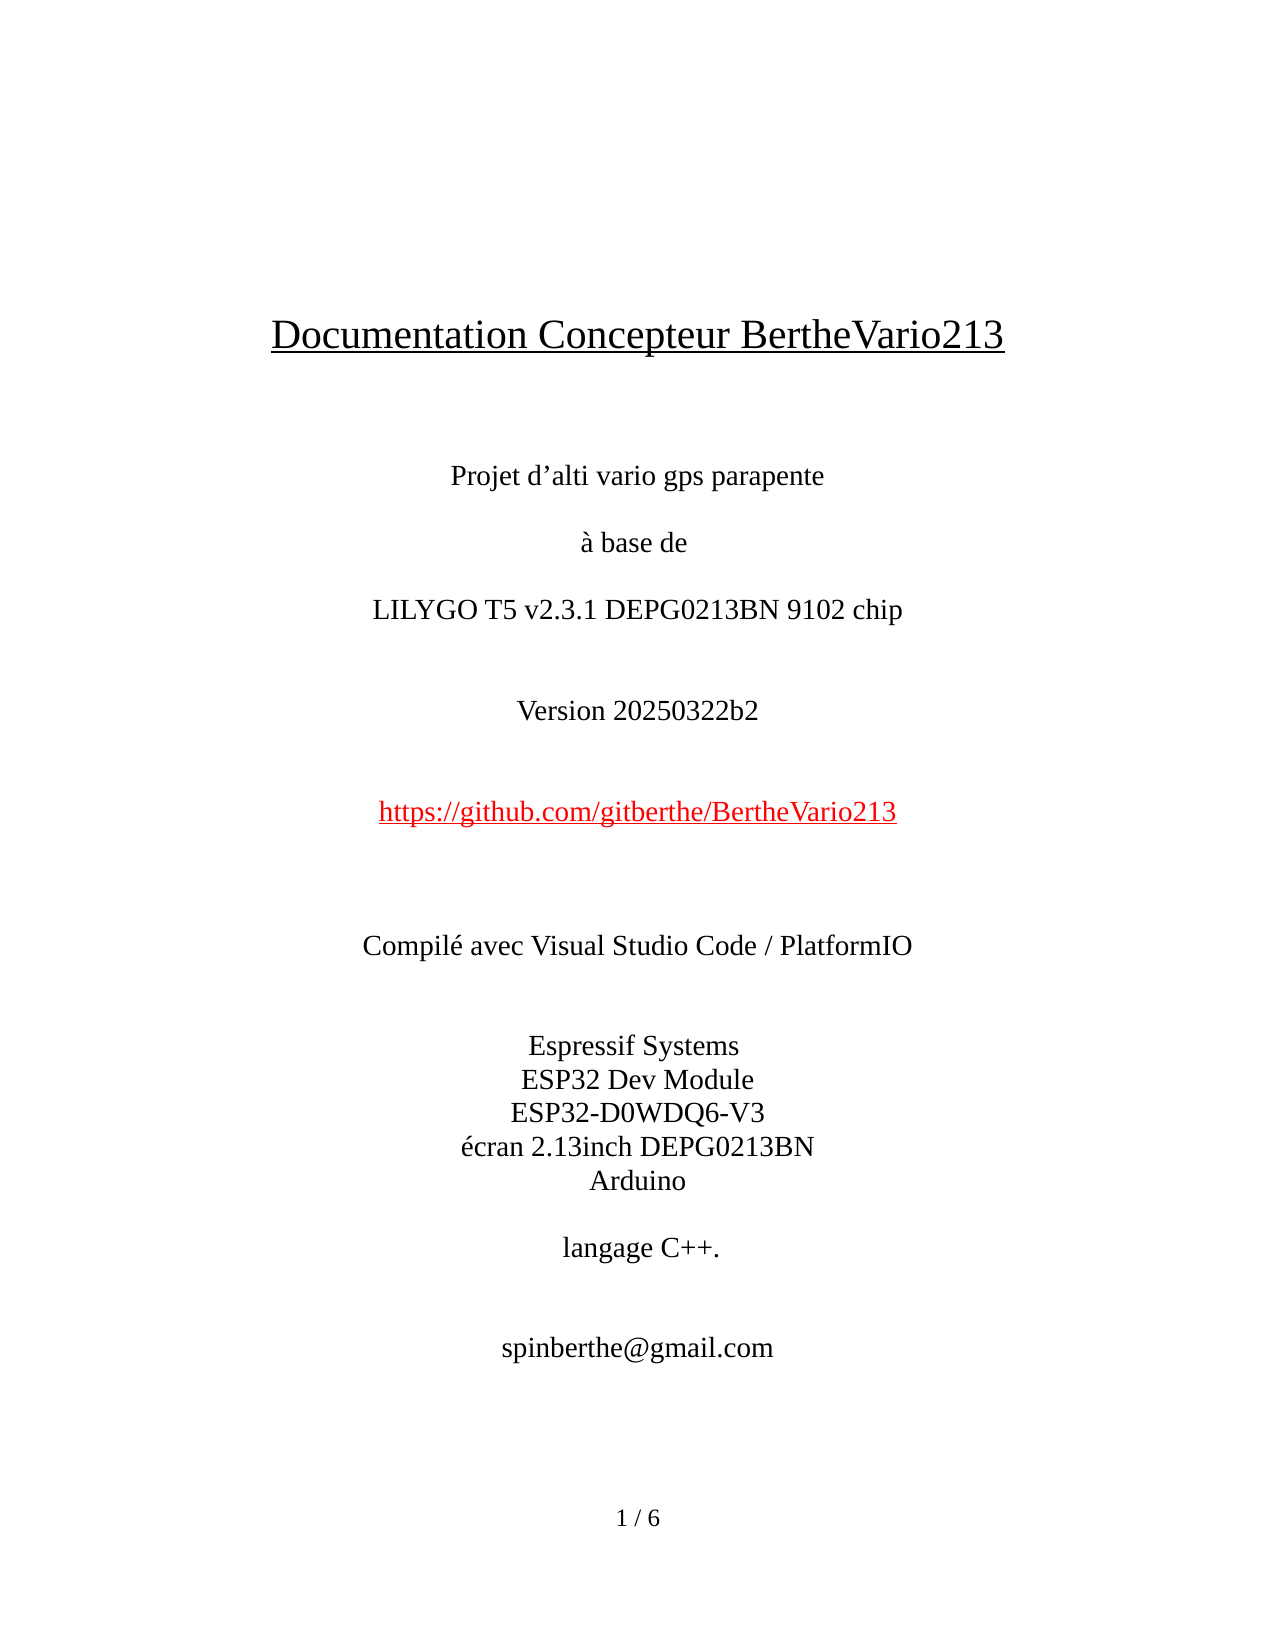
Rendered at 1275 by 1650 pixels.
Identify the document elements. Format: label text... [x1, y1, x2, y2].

text langage C++. [118, 1230, 1157, 1263]
text LILYGO T5 v2.3.1 DEPG0213BN 9102 chip [118, 592, 1157, 626]
text Documentation Concepteur BertheVario213 [118, 310, 1157, 358]
text ESP32-D0WDQ6-V3 [118, 1096, 1157, 1129]
text Espressif Systems [118, 1028, 1157, 1062]
text Version 20250322b2 [118, 693, 1157, 727]
text écran 2.13inch DEPG0213BN [118, 1129, 1157, 1163]
text https://github.com/gitberthe/BertheVario213 [118, 794, 1157, 827]
text à base de [118, 525, 1157, 559]
text spinberthe@gmail.com [118, 1330, 1157, 1364]
text ESP32 Dev Module [118, 1062, 1157, 1096]
text Projet d’alti vario gps parapente [118, 458, 1157, 492]
text Compilé avec Visual Studio Code / PlatformIO [118, 928, 1157, 961]
text Arduino [118, 1163, 1157, 1196]
